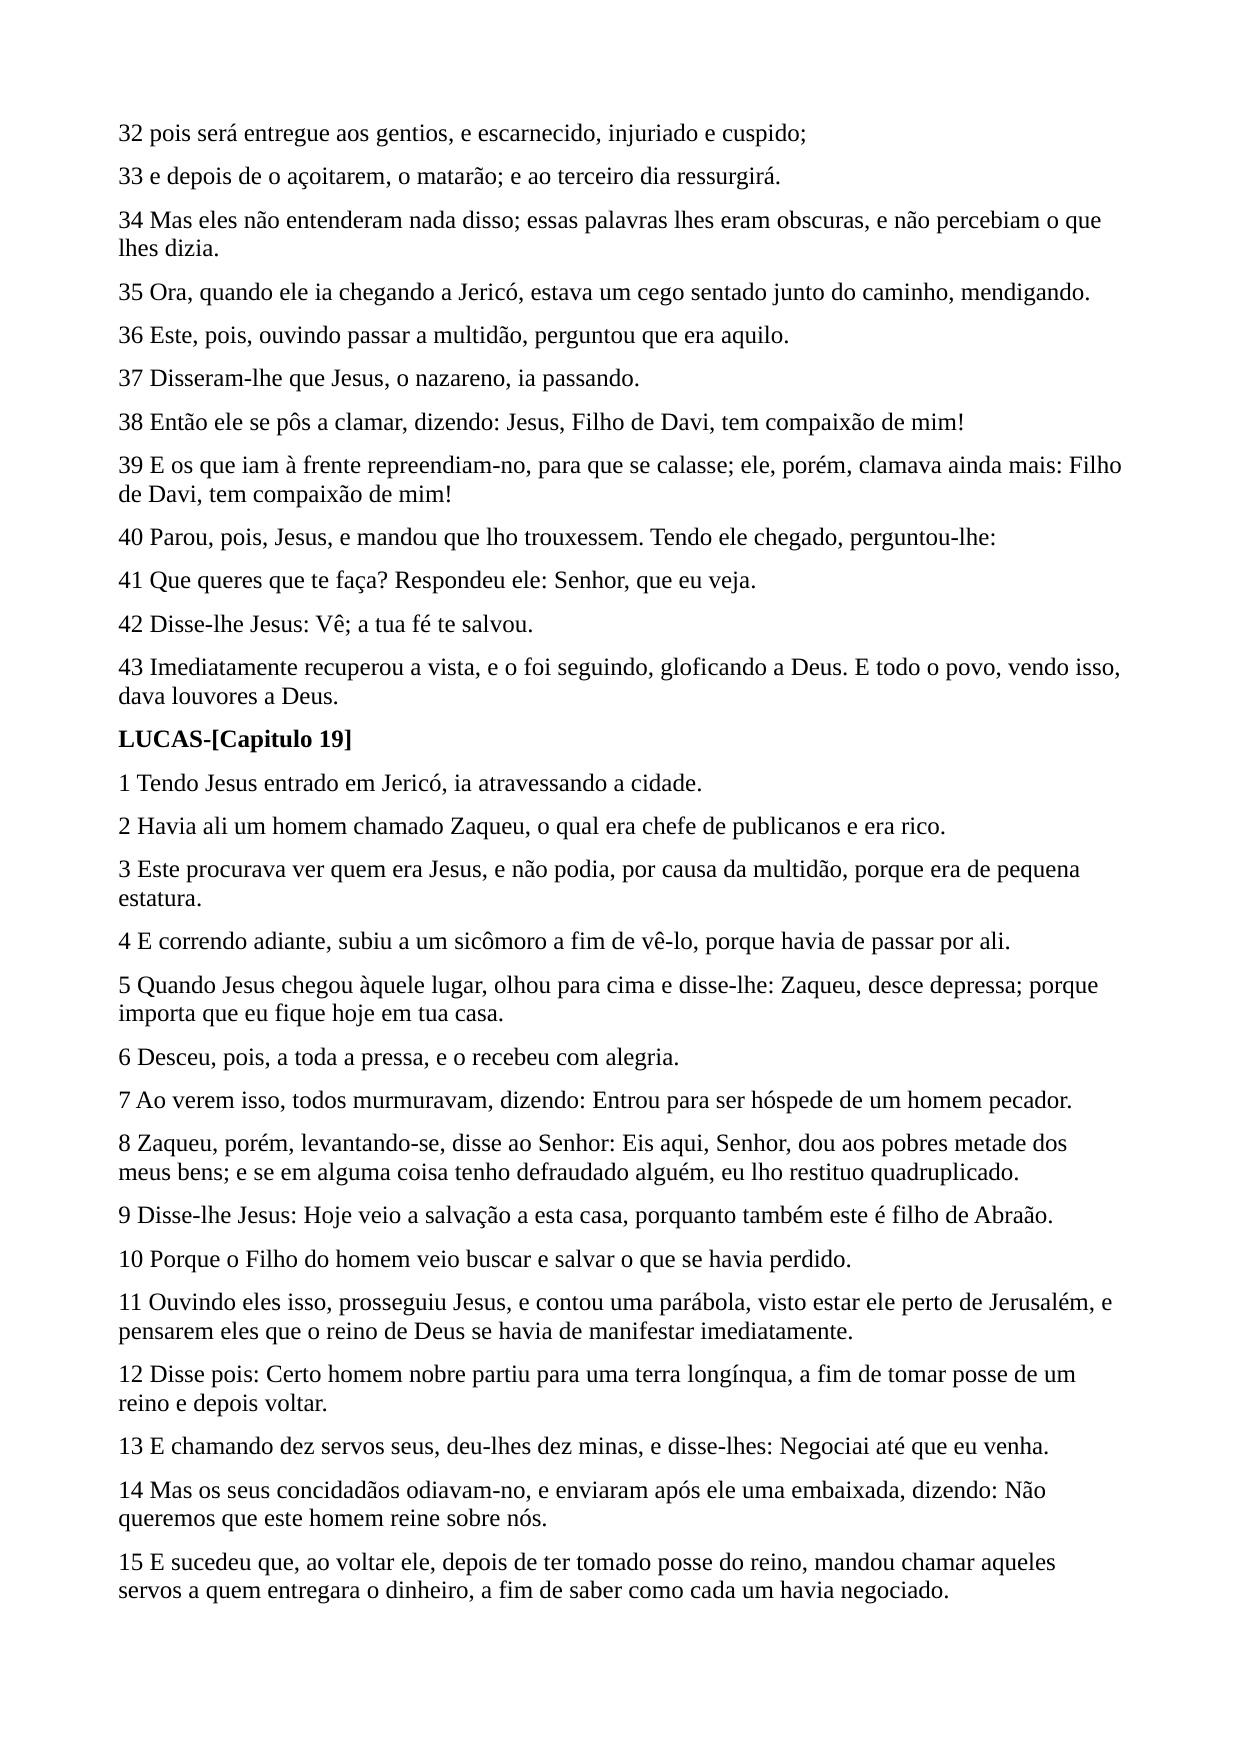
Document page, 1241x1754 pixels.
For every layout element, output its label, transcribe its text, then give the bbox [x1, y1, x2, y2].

text 36 Este, pois, ouvindo passar a multidão, perguntou que era aquilo. [118, 320, 1122, 349]
text 5 Quando Jesus chegou àquele lugar, olhou para cima e disse-lhe: Zaqueu, desce depressa; porque importa que eu fique hoje em tua casa. [118, 970, 1122, 1027]
text 38 Então ele se pôs a clamar, dizendo: Jesus, Filho de Davi, tem compaixão de mim! [118, 407, 1122, 436]
text LUCAS-[Capitulo 19] [118, 724, 1122, 753]
text 12 Disse pois: Certo homem nobre partiu para uma terra longínqua, a fim de tomar posse de um reino e depois voltar. [118, 1359, 1122, 1417]
text 3 Este procurava ver quem era Jesus, e não podia, por causa da multidão, porque era de pequena estatura. [118, 854, 1122, 912]
text 35 Ora, quando ele ia chegando a Jericó, estava um cego sentado junto do caminho, mendigando. [118, 277, 1122, 306]
text 11 Ouvindo eles isso, prosseguiu Jesus, e contou uma parábola, visto estar ele perto de Jerusalém, e pensarem eles que o reino de Deus se havia de manifestar imediatamente. [118, 1287, 1122, 1345]
text 8 Zaqueu, porém, levantando-se, disse ao Senhor: Eis aqui, Senhor, dou aos pobres metade dos meus bens; e se em alguma coisa tenho defraudado alguém, eu lho restituo quadruplicado. [118, 1128, 1122, 1186]
text 1 Tendo Jesus entrado em Jericó, ia atravessando a cidade. [118, 768, 1122, 796]
text 40 Parou, pois, Jesus, e mandou que lho trouxessem. Tendo ele chegado, perguntou-lhe: [118, 522, 1122, 551]
text 14 Mas os seus concidadãos odiavam-no, e enviaram após ele uma embaixada, dizendo: Não queremos que este homem reine sobre nós. [118, 1475, 1122, 1532]
text 42 Disse-lhe Jesus: Vê; a tua fé te salvou. [118, 609, 1122, 638]
text 7 Ao verem isso, todos murmuravam, dizendo: Entrou para ser hóspede de um homem pecador. [118, 1085, 1122, 1114]
text 34 Mas eles não entenderam nada disso; essas palavras lhes eram obscuras, e não percebiam o que lhes dizia. [118, 205, 1122, 262]
text 9 Disse-lhe Jesus: Hoje veio a salvação a esta casa, porquanto também este é filho de Abraão. [118, 1201, 1122, 1229]
text 43 Imediatamente recuperou a vista, e o foi seguindo, gloficando a Deus. E todo o povo, vendo isso, dava louvores a Deus. [118, 652, 1122, 710]
text 6 Desceu, pois, a toda a pressa, e o recebeu com alegria. [118, 1042, 1122, 1071]
text 15 E sucedeu que, ao voltar ele, depois de ter tomado posse do reino, mandou chamar aqueles servos a quem entregara o dinheiro, a fim de saber como cada um havia negociado. [118, 1547, 1122, 1604]
text 39 E os que iam à frente repreendiam-no, para que se calasse; ele, porém, clamava ainda mais: Filho de Davi, tem compaixão de mim! [118, 450, 1122, 508]
text 37 Disseram-lhe que Jesus, o nazareno, ia passando. [118, 363, 1122, 392]
text 33 e depois de o açoitarem, o matarão; e ao terceiro dia ressurgirá. [118, 161, 1122, 190]
text 13 E chamando dez servos seus, deu-lhes dez minas, e disse-lhes: Negociai até que eu venha. [118, 1431, 1122, 1460]
text 2 Havia ali um homem chamado Zaqueu, o qual era chefe de publicanos e era rico. [118, 811, 1122, 840]
text 10 Porque o Filho do homem veio buscar e salvar o que se havia perdido. [118, 1244, 1122, 1273]
text 41 Que queres que te faça? Respondeu ele: Senhor, que eu veja. [118, 566, 1122, 594]
text 32 pois será entregue aos gentios, e escarnecido, injuriado e cuspido; [118, 118, 1122, 147]
text 4 E correndo adiante, subiu a um sicômoro a fim de vê-lo, porque havia de passar por ali. [118, 926, 1122, 955]
